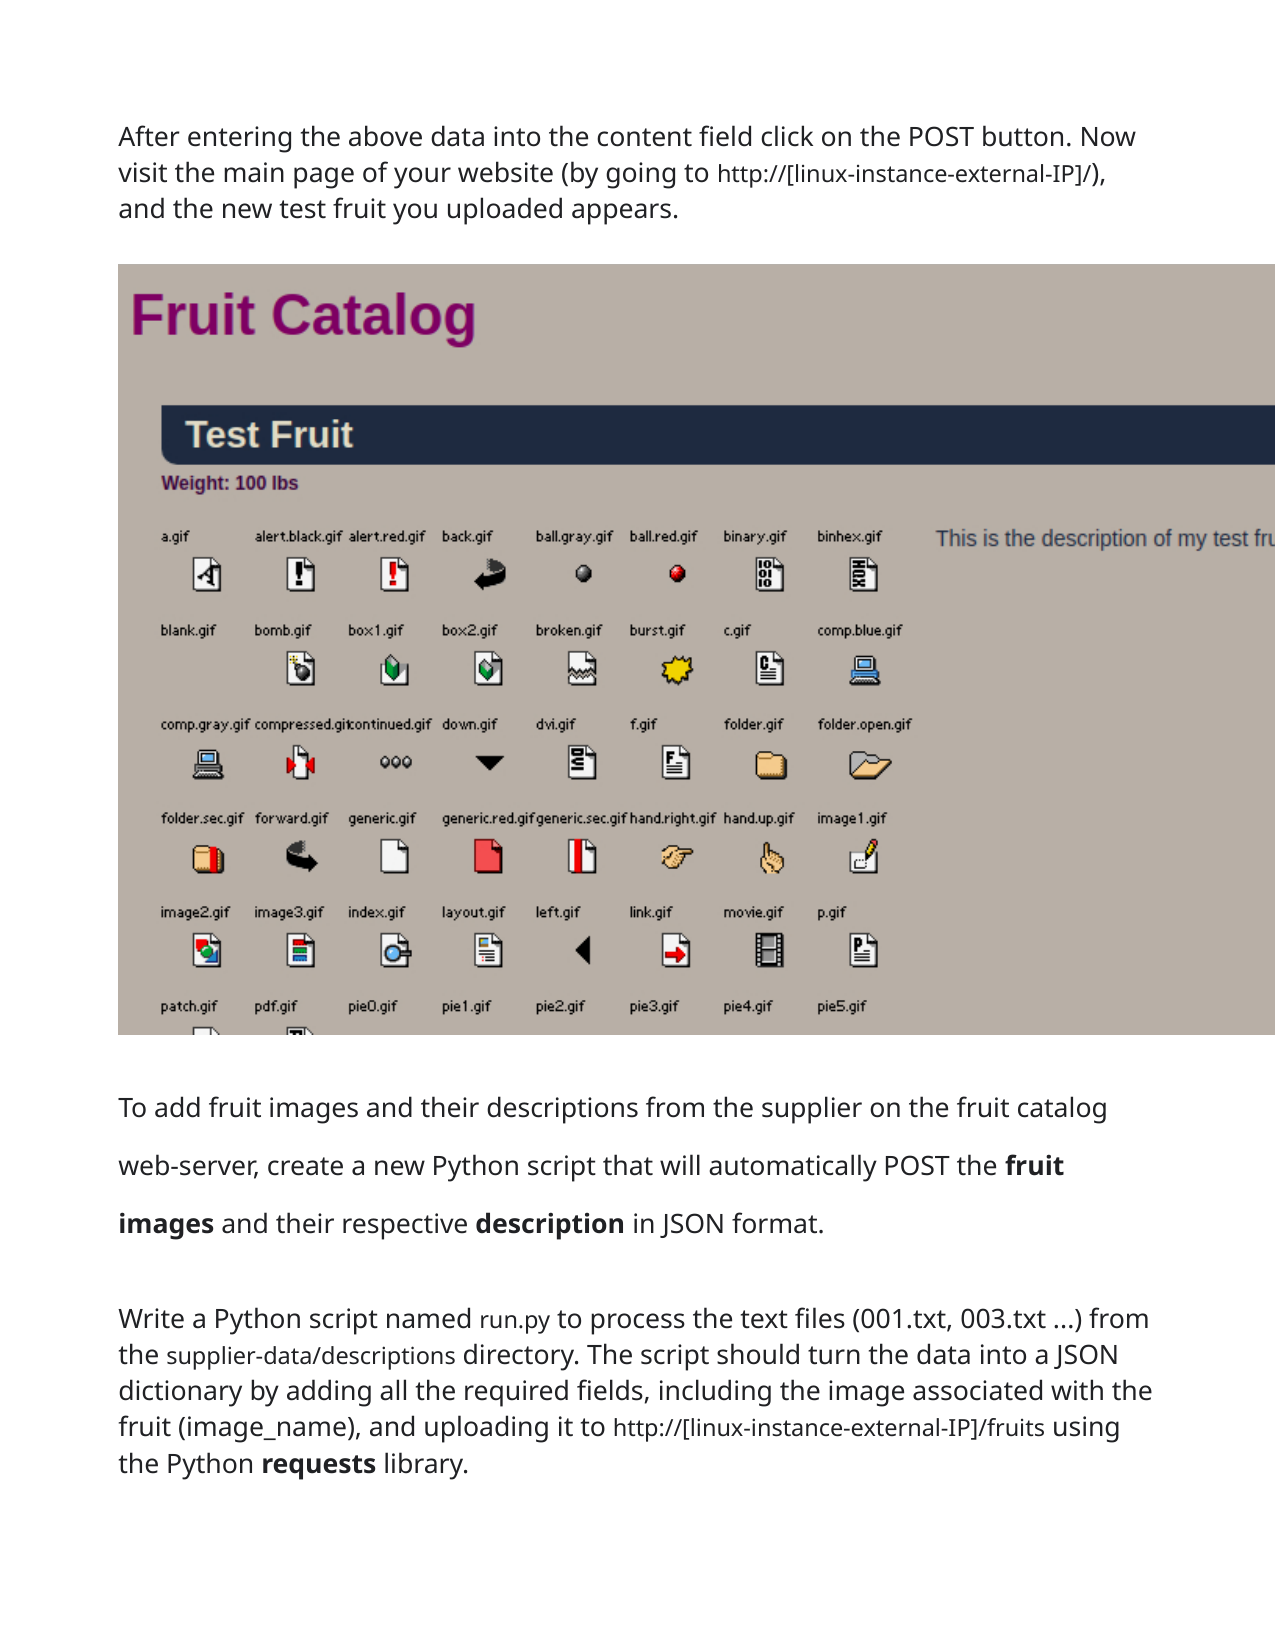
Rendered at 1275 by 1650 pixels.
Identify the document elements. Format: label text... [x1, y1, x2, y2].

text Write a Python script named run.py to process the text files (001.txt, 003.txt ...) from the supplier-data/descriptions directory. The script should turn the data into a JSON dictionary by adding all the required fields, including the image associated with the fruit (image_name), and uploading it to http://[linux-instance-external-IP]/fruits using the Python requests library. [118, 1300, 1157, 1481]
text To add fruit images and their descriptions from the supplier on the fruit catalog web-server, create a new Python script that will automatically POST the fruit images and their respective description in JSON format. [118, 1089, 1157, 1241]
picture [118, 264, 1275, 1035]
text After entering the above data into the content field click on the POST button. Now visit the main page of your website (by going to http://[linux-instance-external-IP]/), and the new test fruit you uploaded appears. [118, 118, 1157, 227]
